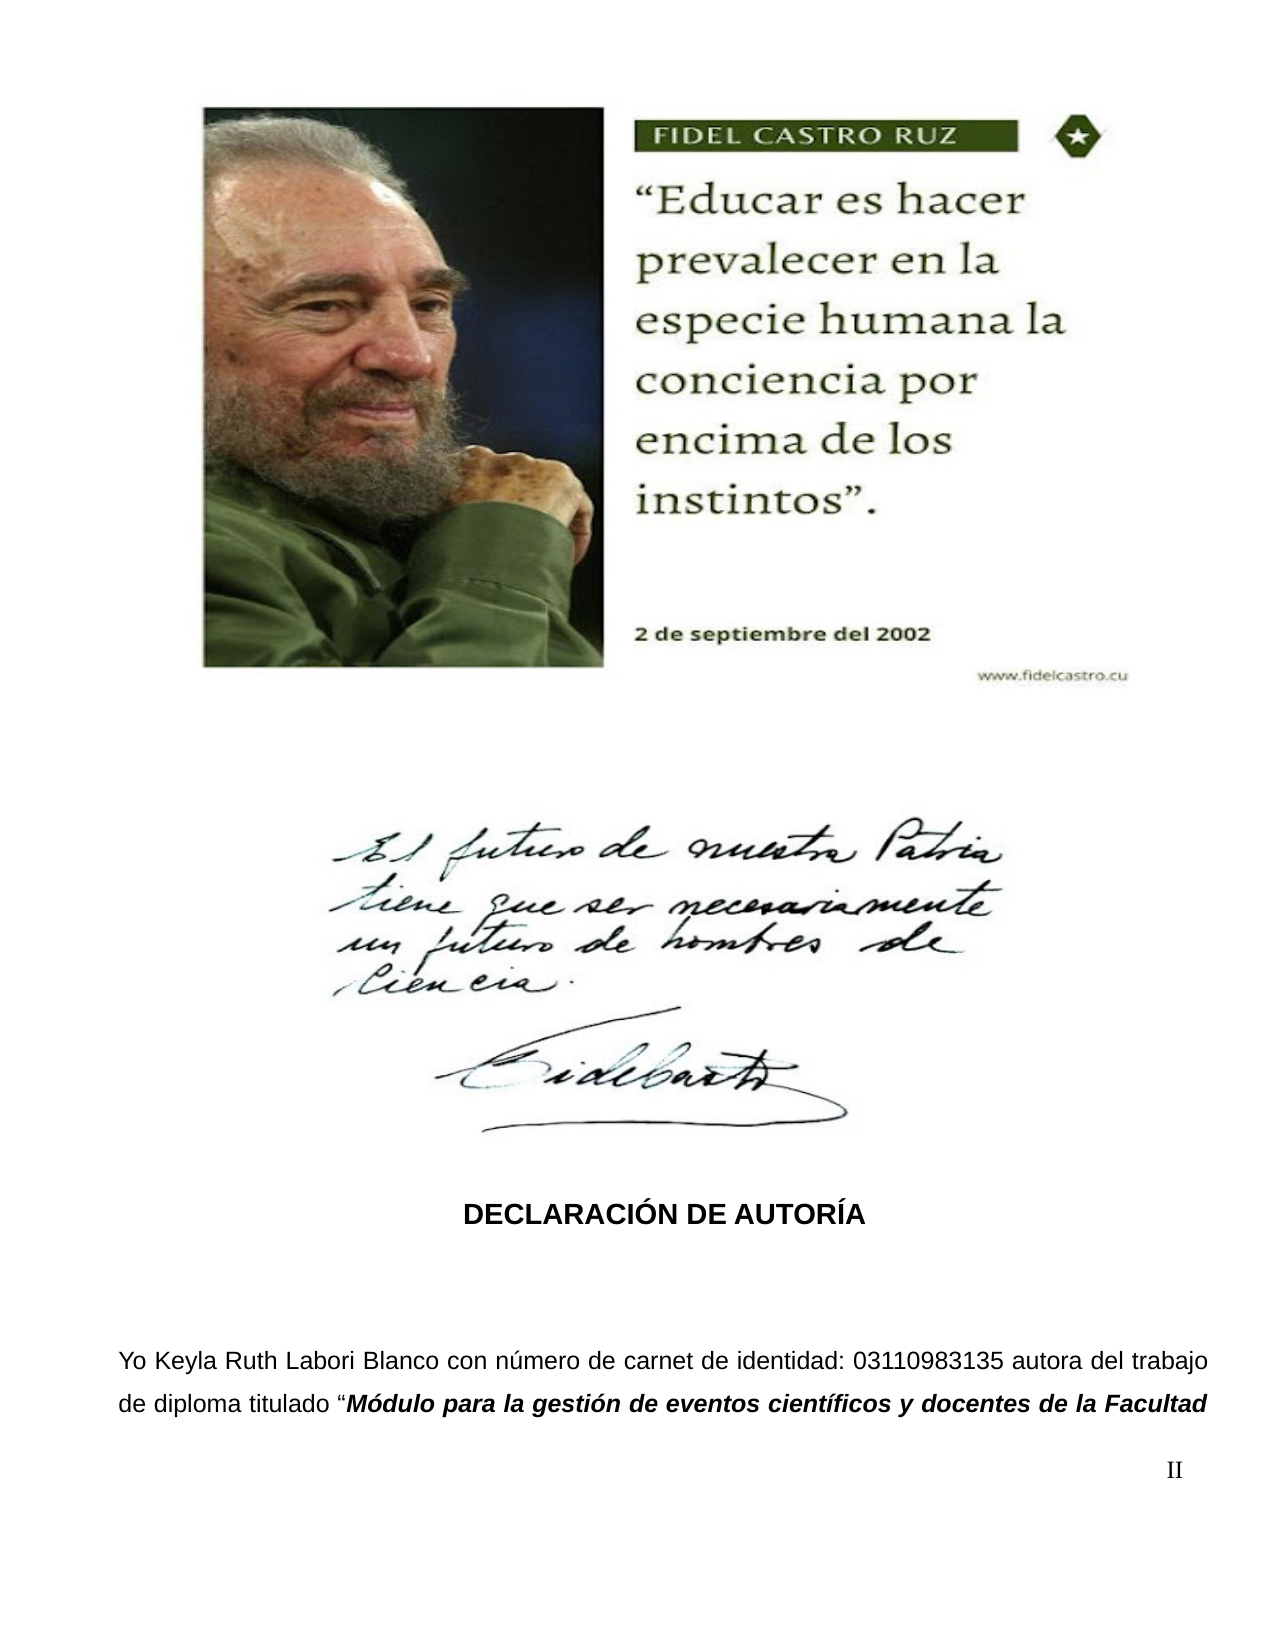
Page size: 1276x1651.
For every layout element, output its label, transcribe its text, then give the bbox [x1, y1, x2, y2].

title Yo Keyla Ruth Labori Blanco con número de carnet de identidad: 03110983135 autora del trabajo de diploma titulado “Módulo para la gestión de eventos científicos y docentes de la Facultad [118, 1346, 1211, 1418]
text DECLARACIÓN DE AUTORÍA [118, 1197, 1211, 1230]
